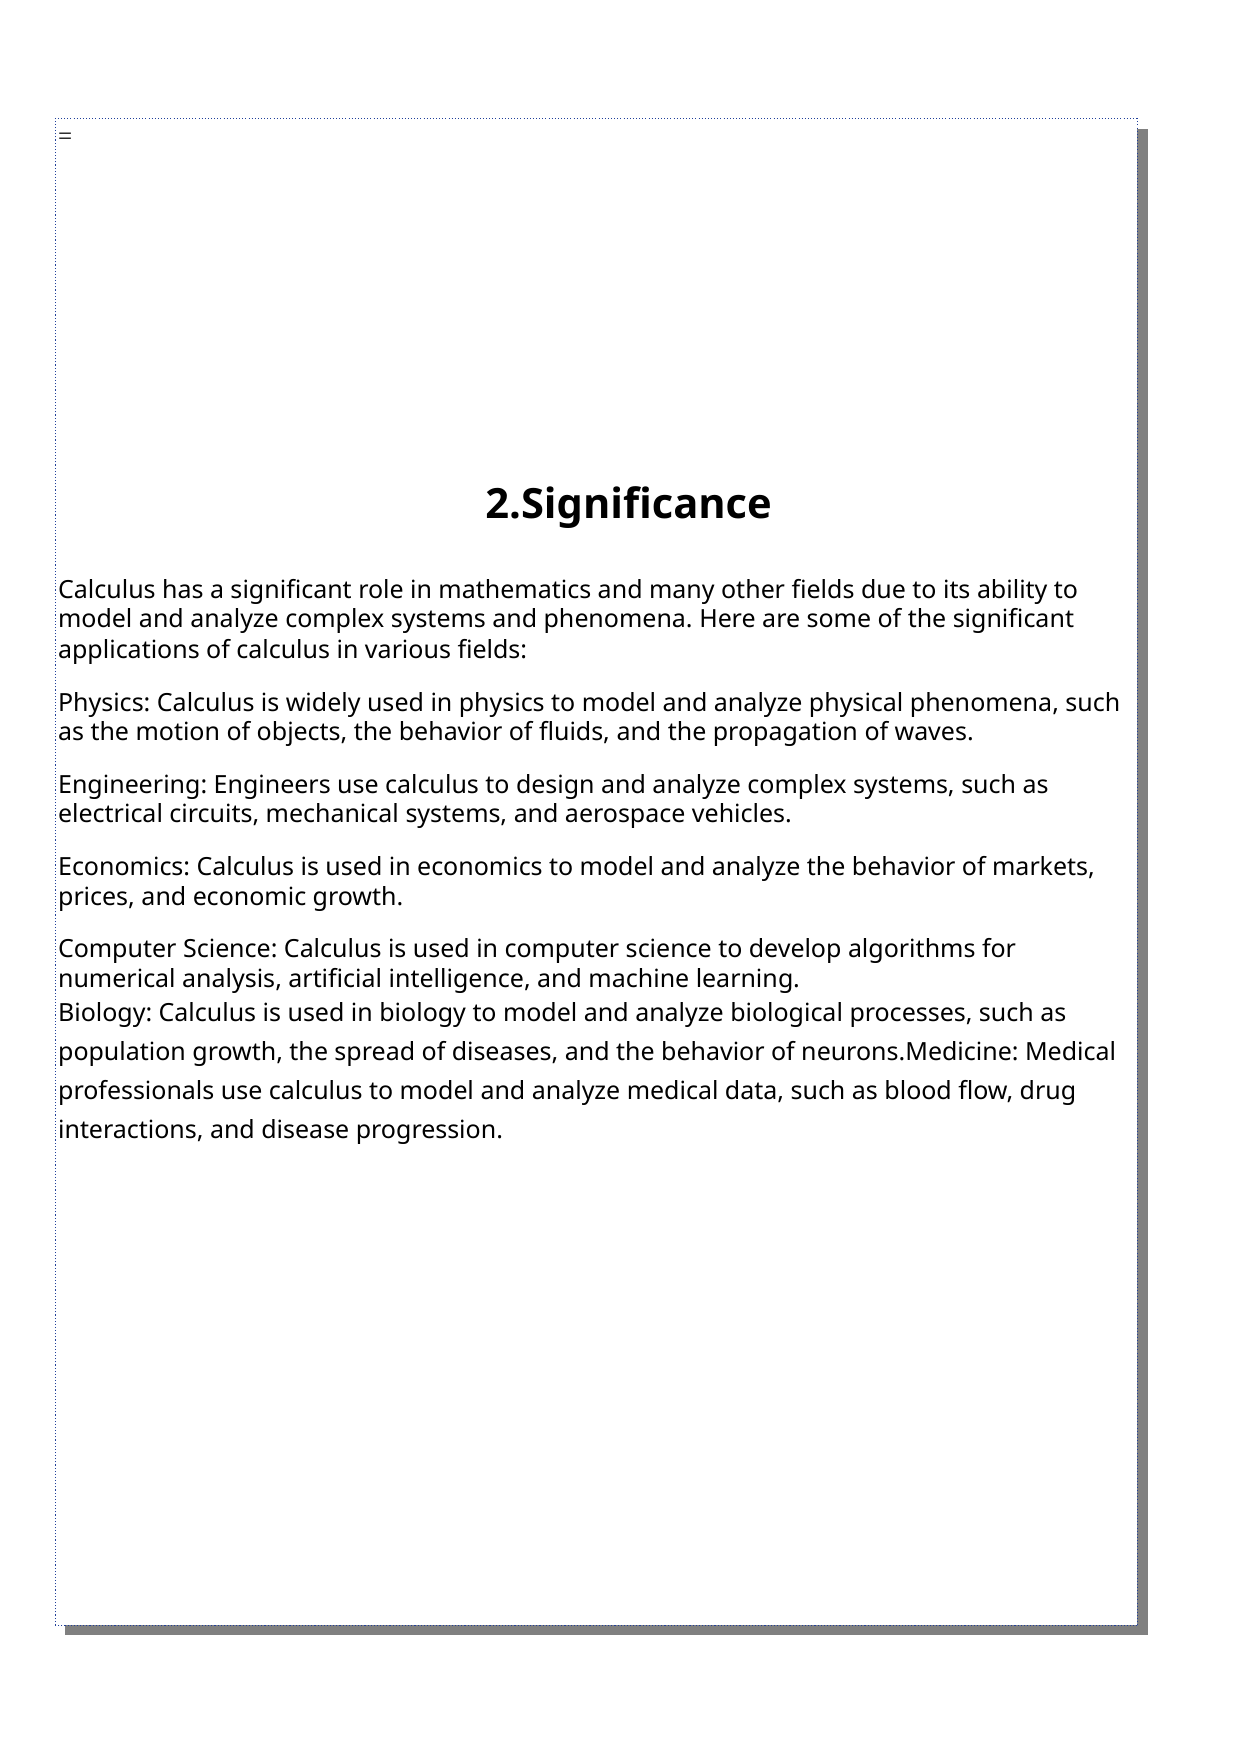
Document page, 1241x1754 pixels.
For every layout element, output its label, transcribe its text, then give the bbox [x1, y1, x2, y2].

text Biology: Calculus is used in biology to model and analyze biological processes, such as population growth, the spread of diseases, and the behavior of neurons.Medicine: Medical professionals use calculus to model and analyze medical data, such as blood flow, drug interactions, and disease progression. [58, 994, 1134, 1146]
subtitle 2.Significance [58, 447, 1134, 538]
title Computer Science: Calculus is used in computer science to develop algorithms for numerical analysis, artificial intelligence, and machine learning. [58, 933, 1134, 994]
title Calculus has a significant role in mathematics and many other fields due to its ability to model and analyze complex systems and phenomena. Here are some of the significant applications of calculus in various fields: [58, 574, 1134, 666]
title Engineering: Engineers use calculus to design and analyze complex systems, such as electrical circuits, mechanical systems, and aerospace vehicles. [58, 769, 1134, 830]
title Economics: Calculus is used in economics to model and analyze the behavior of markets, prices, and economic growth. [58, 851, 1134, 912]
title Physics: Calculus is widely used in physics to model and analyze physical phenomena, such as the motion of objects, the behavior of fluids, and the propagation of waves. [58, 687, 1134, 748]
